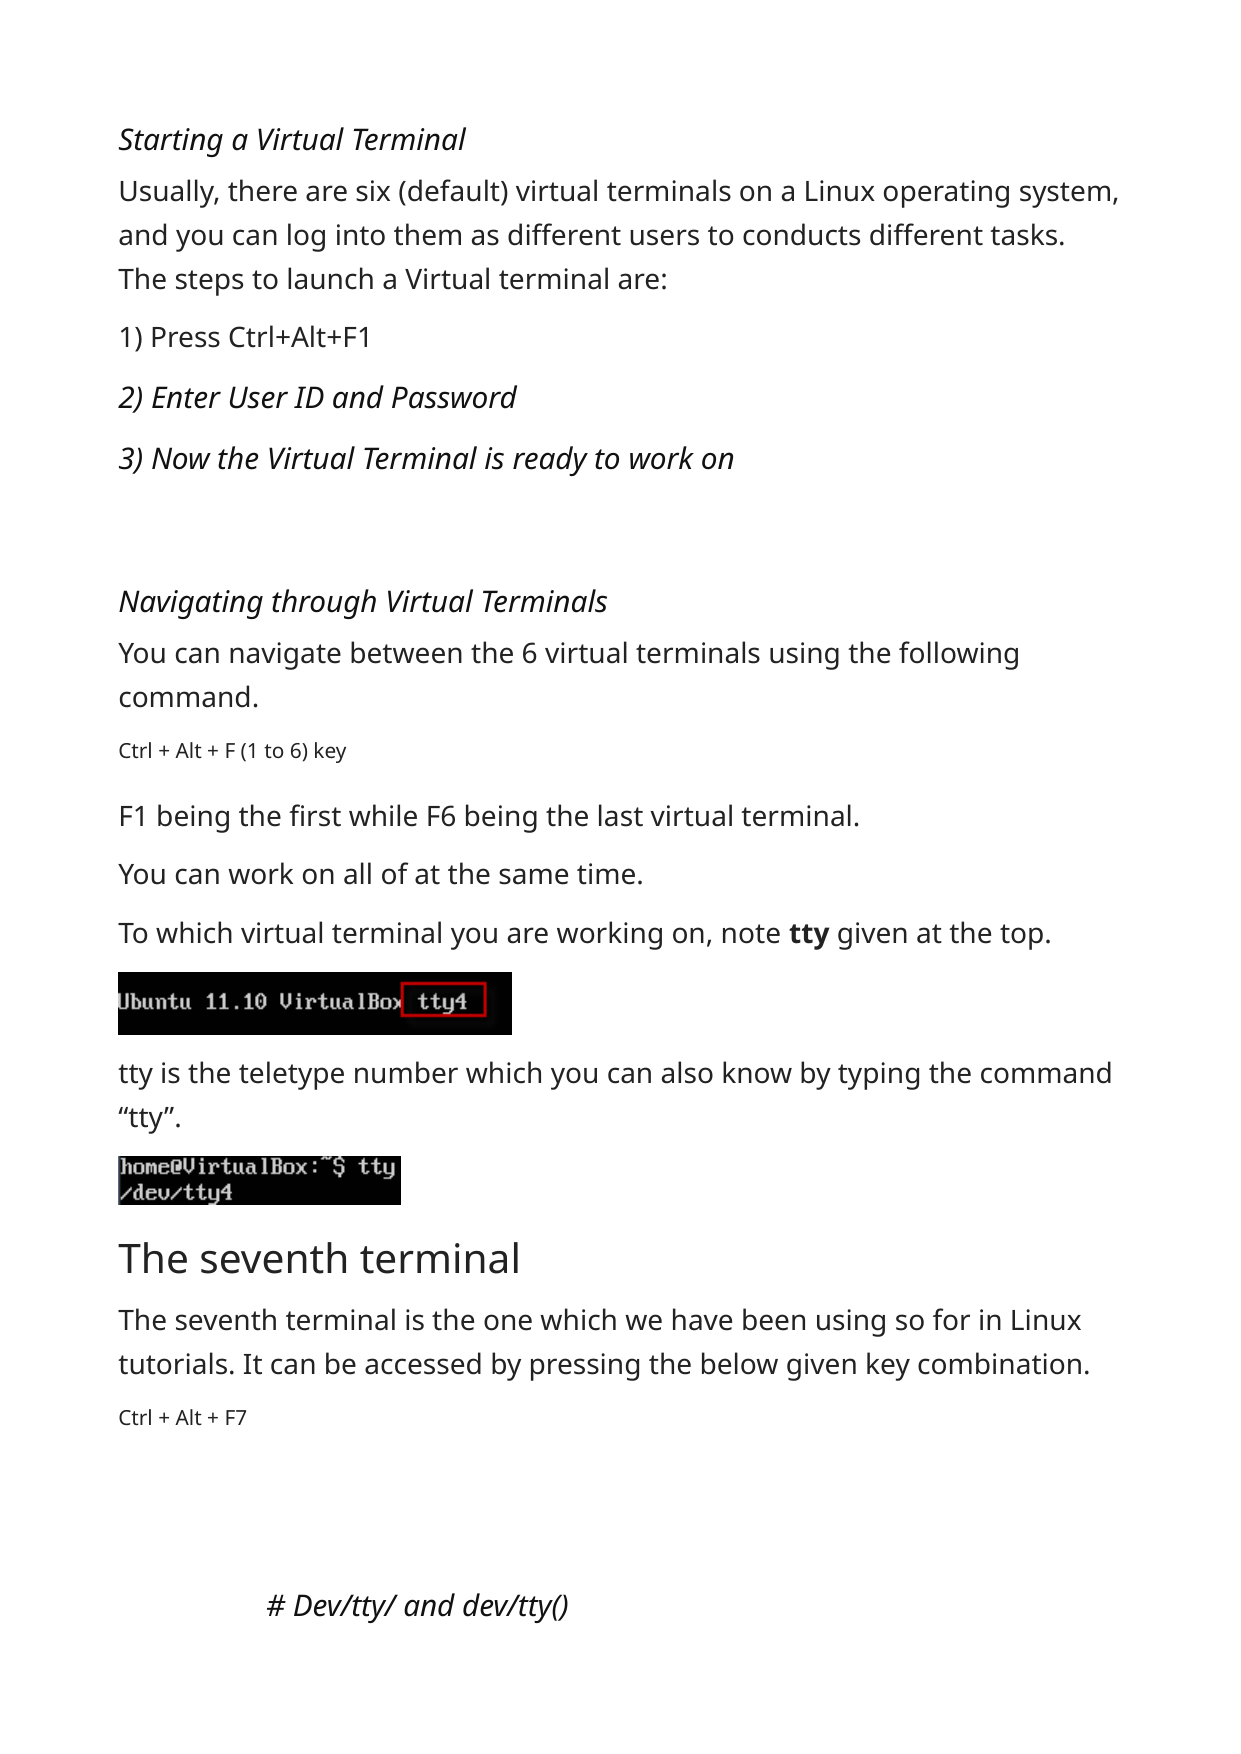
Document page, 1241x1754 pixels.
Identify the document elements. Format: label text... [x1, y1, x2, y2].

subtitle Starting a Virtual Terminal [118, 118, 1122, 158]
text 1) Press Ctrl+Alt+F1 [118, 318, 1122, 356]
text tty is the teletype number which you can also know by typing the command “tty”. [118, 1053, 1122, 1136]
text F1 being the first while F6 being the last virtual terminal. [118, 796, 1122, 834]
picture [118, 972, 512, 1035]
text You can navigate between the 6 virtual terminals using the following command. [118, 633, 1122, 716]
text Usually, there are six (default) virtual terminals on a Linux operating system, and you can log into them as different users to conducts different tasks. The steps to launch a Virtual terminal are: [118, 171, 1122, 297]
text You can work on all of at the same time. [118, 855, 1122, 893]
subtitle Navigating through Virtual Terminals [118, 580, 1122, 621]
subtitle The seventh terminal [118, 1223, 1122, 1286]
text 3) Now the Virtual Terminal is ready to work on [118, 437, 1122, 478]
text Ctrl + Alt + F (1 to 6) key [118, 736, 1122, 764]
text # Dev/tty/ and dev/tty() [118, 1584, 1122, 1624]
text The seventh terminal is the one which we have been using so for in Linux tutorials. It can be accessed by pressing the below given key combination. [118, 1300, 1122, 1383]
picture [118, 1156, 401, 1205]
text 2) Enter User ID and Password [118, 376, 1122, 417]
text To which virtual terminal you are working on, note tty given at the top. [118, 913, 1122, 952]
text Ctrl + Alt + F7 [118, 1403, 1122, 1432]
